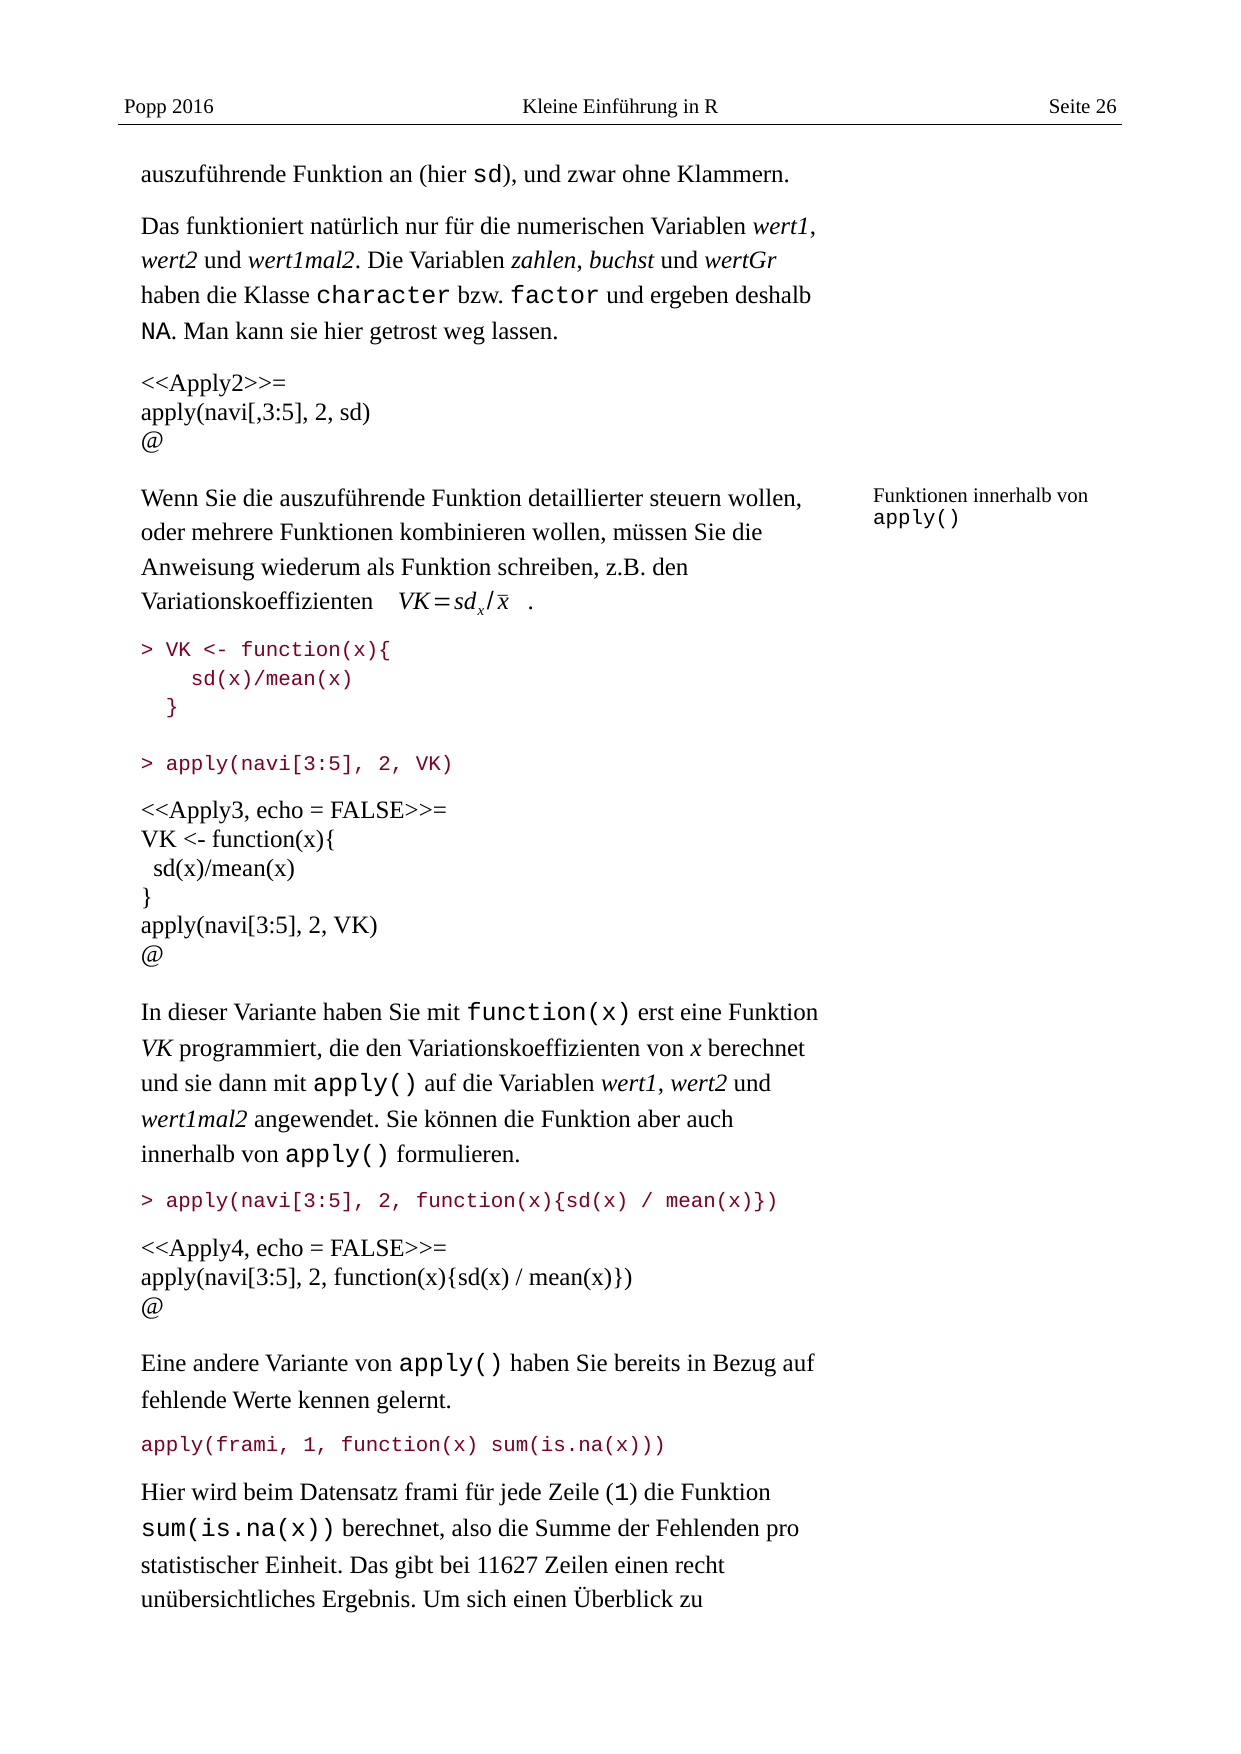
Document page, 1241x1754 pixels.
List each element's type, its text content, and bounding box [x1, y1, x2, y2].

table_cell Funktionen innerhalb von apply() [855, 483, 1123, 1348]
table_cell [855, 1348, 1123, 1613]
table_cell auszuführende Funktion an (hier sd), und zwar ohne Klammern. Das funktioniert natürlich nur für die numerischen Variablen wert1, wert2 und wert1mal2. Die Variablen zahlen, buchst und wertGr haben die Klasse character bzw. factor und ergeben deshalb NA. Man kann sie hier getrost weg lassen. <<Apply2>>= apply(navi[,3:5], 2, sd) @ [141, 159, 855, 483]
table_cell Eine andere Variante von apply() haben Sie bereits in Bezug auf fehlende Werte kennen gelernt. apply(frami, 1, function(x) sum(is.na(x))) Hier wird beim Datensatz frami für jede Zeile (1) die Funktion sum(is.na(x)) berechnet, also die Summe der Fehlenden pro statistischer Einheit. Das gibt bei 11627 Zeilen einen recht unübersichtliches Ergebnis. Um sich einen Überblick zu [141, 1348, 855, 1613]
table_cell Wenn Sie die auszuführende Funktion detaillierter steuern wollen, oder mehrere Funktionen kombinieren wollen, müssen Sie die Anweisung wiederum als Funktion schreiben, z.B. den Variationskoeffizienten . > VK <- function(x){ sd(x)/mean(x) } > apply(navi[3:5], 2, VK) <<Apply3, echo = FALSE>>= VK <- function(x){ sd(x)/mean(x) } apply(navi[3:5], 2, VK) @ In dieser Variante haben Sie mit function(x) erst eine Funktion VK programmiert, die den Variationskoeffizienten von x berechnet und sie dann mit apply() auf die Variablen wert1, wert2 und wert1mal2 angewendet. Sie können die Funktion aber auch innerhalb von apply() formulieren. > apply(navi[3:5], 2, function(x){sd(x) / mean(x)}) <<Apply4, echo = FALSE>>= apply(navi[3:5], 2, function(x){sd(x) / mean(x)}) @ [141, 483, 855, 1348]
table_cell [855, 159, 1123, 483]
